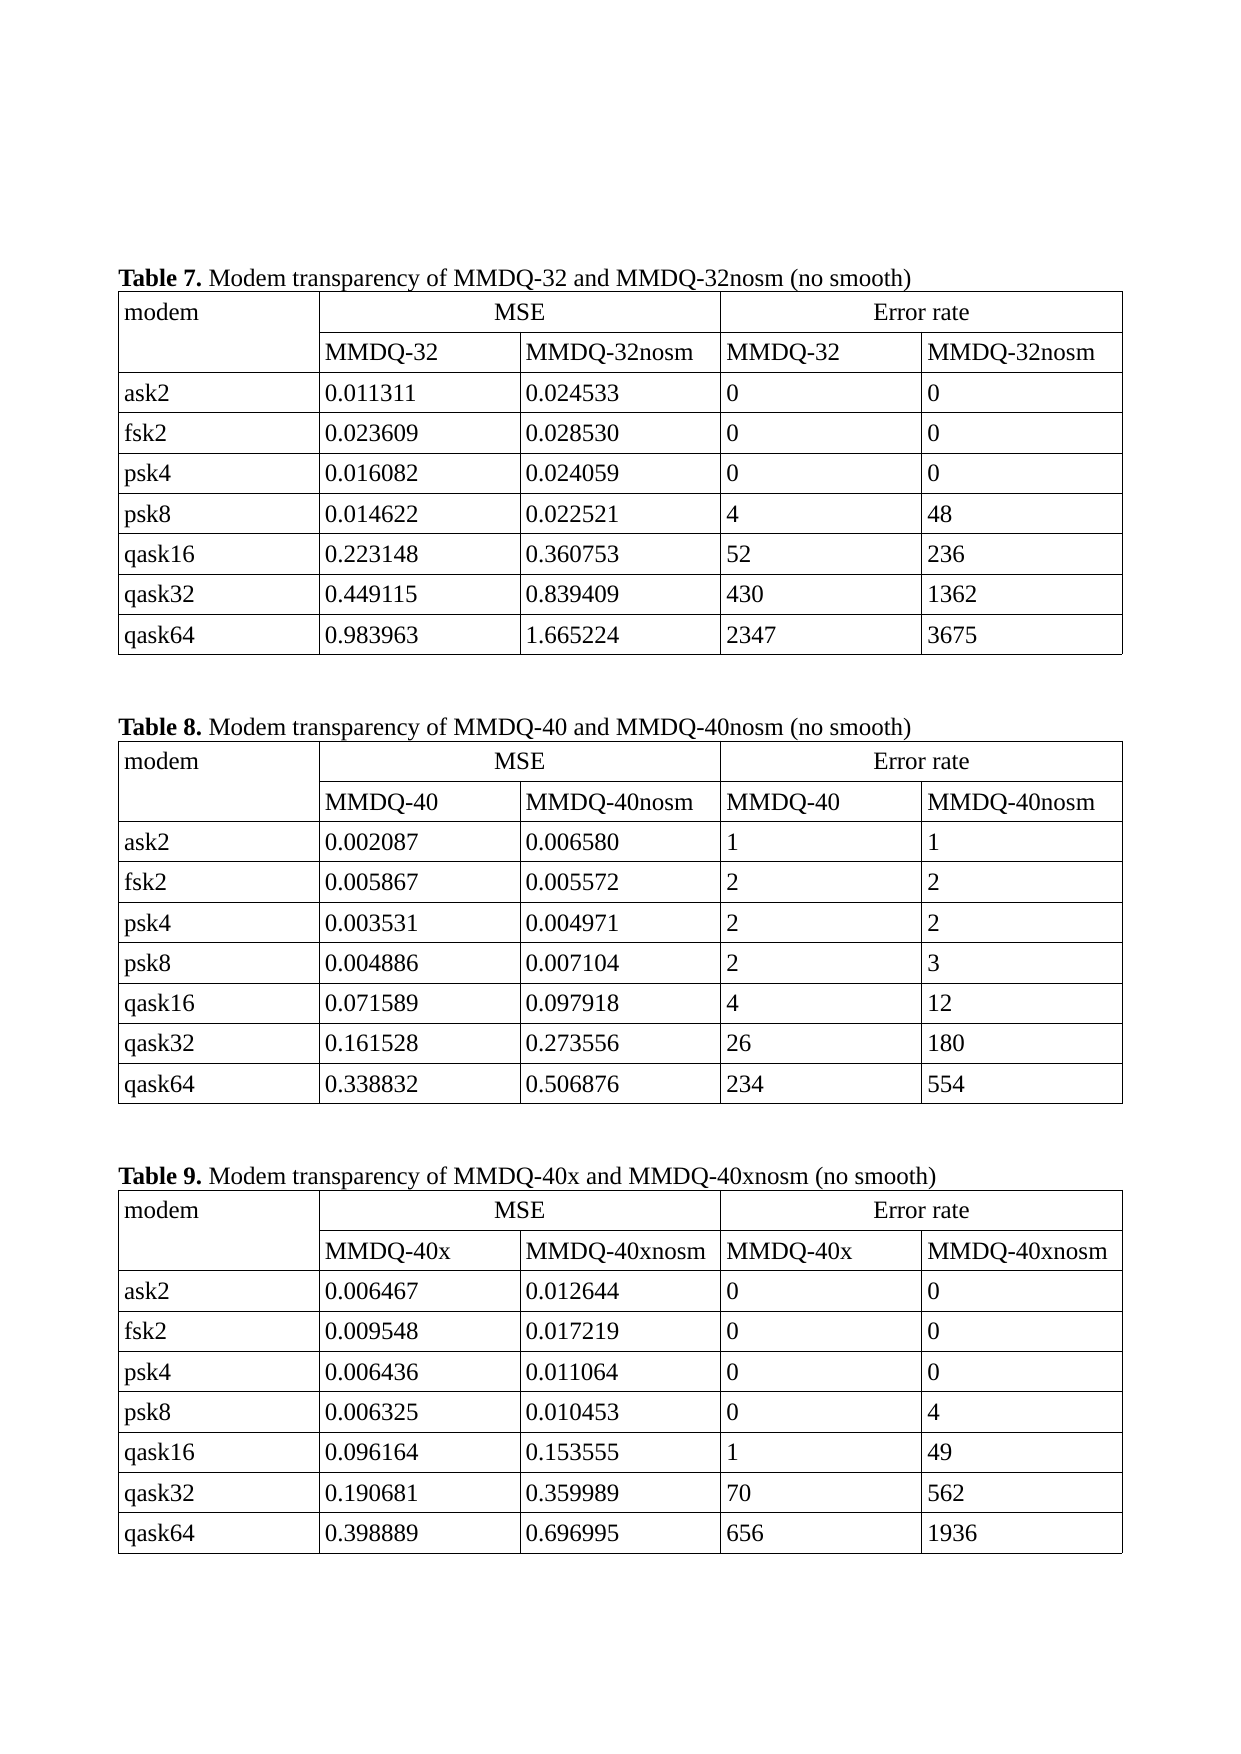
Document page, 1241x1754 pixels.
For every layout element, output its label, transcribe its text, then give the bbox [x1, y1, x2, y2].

table_cell 0 [922, 1352, 1122, 1391]
table_cell 0.006467 [320, 1271, 520, 1311]
table_cell 0.022521 [521, 494, 720, 533]
table_cell 0.359989 [521, 1473, 720, 1512]
table_cell 0 [721, 1352, 921, 1391]
table_cell qask16 [119, 534, 319, 573]
table_cell MMDQ-32 [320, 333, 520, 372]
table_cell 0.017219 [521, 1312, 720, 1351]
table_cell 0.398889 [320, 1513, 520, 1552]
table_cell 12 [922, 984, 1122, 1023]
table_cell 1362 [922, 575, 1122, 614]
table_cell 0.006580 [521, 822, 720, 861]
table_cell qask32 [119, 1473, 319, 1512]
table_header modem [119, 742, 319, 821]
table_cell 0.839409 [521, 575, 720, 614]
table_cell 0 [922, 454, 1122, 493]
table_cell qask16 [119, 1433, 319, 1472]
table_cell 0.010453 [521, 1392, 720, 1432]
table_cell MMDQ-40nosm [922, 782, 1122, 821]
table_cell 0.006436 [320, 1352, 520, 1391]
table_cell 0.360753 [521, 534, 720, 573]
table_cell psk8 [119, 1392, 319, 1432]
table_cell 0.449115 [320, 575, 520, 614]
text Table 7. Modem transparency of MMDQ-32 and MMDQ-32nosm (no smooth) [118, 263, 1122, 291]
table_header modem [119, 1191, 319, 1270]
table_cell 0 [721, 373, 921, 412]
table_cell 180 [922, 1024, 1122, 1063]
table_cell qask32 [119, 575, 319, 614]
table_cell 0.009548 [320, 1312, 520, 1351]
table_cell 3 [922, 943, 1122, 982]
table_cell fsk2 [119, 862, 319, 902]
table_cell MMDQ-40nosm [521, 782, 720, 821]
table_header MSE [320, 1191, 720, 1230]
table_cell qask64 [119, 1064, 319, 1103]
table_cell 4 [721, 494, 921, 533]
table_cell 0 [922, 413, 1122, 453]
table_cell qask64 [119, 1513, 319, 1552]
table_cell psk8 [119, 494, 319, 533]
table_cell MMDQ-40x [721, 1231, 921, 1270]
table_cell 0.190681 [320, 1473, 520, 1512]
text Table 9. Modem transparency of MMDQ-40x and MMDQ-40xnosm (no smooth) [118, 1161, 1122, 1190]
table_cell MMDQ-40 [320, 782, 520, 821]
table_cell 1 [721, 1433, 921, 1472]
table_cell 234 [721, 1064, 921, 1103]
table_cell fsk2 [119, 413, 319, 453]
table_header Error rate [721, 292, 1122, 332]
table_cell MMDQ-32nosm [521, 333, 720, 372]
table_cell 0.006325 [320, 1392, 520, 1432]
table_cell 0.004886 [320, 943, 520, 982]
table_cell 0.028530 [521, 413, 720, 453]
table_cell 0 [721, 1312, 921, 1351]
table_cell 0 [721, 454, 921, 493]
table_cell 26 [721, 1024, 921, 1063]
table_cell 554 [922, 1064, 1122, 1103]
table_cell 0.002087 [320, 822, 520, 861]
table_cell 0.003531 [320, 903, 520, 942]
table_cell 0.014622 [320, 494, 520, 533]
table_cell psk4 [119, 1352, 319, 1391]
table_cell 70 [721, 1473, 921, 1512]
table_cell 1.665224 [521, 615, 720, 654]
table_cell 0.071589 [320, 984, 520, 1023]
table_cell qask32 [119, 1024, 319, 1063]
table_cell 0 [922, 1312, 1122, 1351]
table_header MSE [320, 292, 720, 332]
table_cell 49 [922, 1433, 1122, 1472]
text Table 8. Modem transparency of MMDQ-40 and MMDQ-40nosm (no smooth) [118, 712, 1122, 741]
table_cell 430 [721, 575, 921, 614]
table_cell 2 [922, 903, 1122, 942]
table_cell 0.004971 [521, 903, 720, 942]
table_cell 0.024059 [521, 454, 720, 493]
table_cell 0.097918 [521, 984, 720, 1023]
table_cell 4 [721, 984, 921, 1023]
table_cell 0.983963 [320, 615, 520, 654]
table_cell 0.024533 [521, 373, 720, 412]
table_cell 0.096164 [320, 1433, 520, 1472]
table_cell 0.007104 [521, 943, 720, 982]
table_cell psk4 [119, 454, 319, 493]
table_header Error rate [721, 1191, 1122, 1230]
table_cell 0.023609 [320, 413, 520, 453]
table_cell 0.012644 [521, 1271, 720, 1311]
table_cell 1936 [922, 1513, 1122, 1552]
table_cell 0.506876 [521, 1064, 720, 1103]
table_cell 4 [922, 1392, 1122, 1432]
table_cell qask64 [119, 615, 319, 654]
table_cell 0 [721, 1392, 921, 1432]
table_cell psk8 [119, 943, 319, 982]
table_cell 2 [721, 943, 921, 982]
table_cell 562 [922, 1473, 1122, 1512]
table_cell 0.161528 [320, 1024, 520, 1063]
table_header MSE [320, 742, 720, 781]
table_cell MMDQ-32nosm [922, 333, 1122, 372]
table_cell 52 [721, 534, 921, 573]
table_cell 0.005572 [521, 862, 720, 902]
table_cell 236 [922, 534, 1122, 573]
table_cell ask2 [119, 1271, 319, 1311]
table_cell 48 [922, 494, 1122, 533]
table_cell 0.011311 [320, 373, 520, 412]
table_cell MMDQ-40 [721, 782, 921, 821]
table_cell ask2 [119, 822, 319, 861]
table_cell 656 [721, 1513, 921, 1552]
table_cell 0.273556 [521, 1024, 720, 1063]
table_cell 2347 [721, 615, 921, 654]
table_cell 0 [721, 413, 921, 453]
table_cell 0.153555 [521, 1433, 720, 1472]
table_cell 0.011064 [521, 1352, 720, 1391]
table_cell MMDQ-40xnosm [521, 1231, 720, 1270]
table_cell psk4 [119, 903, 319, 942]
table_cell 0 [721, 1271, 921, 1311]
table_cell 2 [721, 862, 921, 902]
table_cell 0.696995 [521, 1513, 720, 1552]
table_cell 0.223148 [320, 534, 520, 573]
table_header modem [119, 292, 319, 372]
table_cell fsk2 [119, 1312, 319, 1351]
table_cell 3675 [922, 615, 1122, 654]
table_cell qask16 [119, 984, 319, 1023]
table_cell 2 [922, 862, 1122, 902]
table_cell 0 [922, 373, 1122, 412]
table_cell 0.338832 [320, 1064, 520, 1103]
table_cell 1 [922, 822, 1122, 861]
table_cell ask2 [119, 373, 319, 412]
table_cell 0.005867 [320, 862, 520, 902]
table_header Error rate [721, 742, 1122, 781]
table_cell 2 [721, 903, 921, 942]
table_cell MMDQ-40xnosm [922, 1231, 1122, 1270]
table_cell 0 [922, 1271, 1122, 1311]
table_cell 1 [721, 822, 921, 861]
table_cell MMDQ-40x [320, 1231, 520, 1270]
table_cell 0.016082 [320, 454, 520, 493]
table_cell MMDQ-32 [721, 333, 921, 372]
